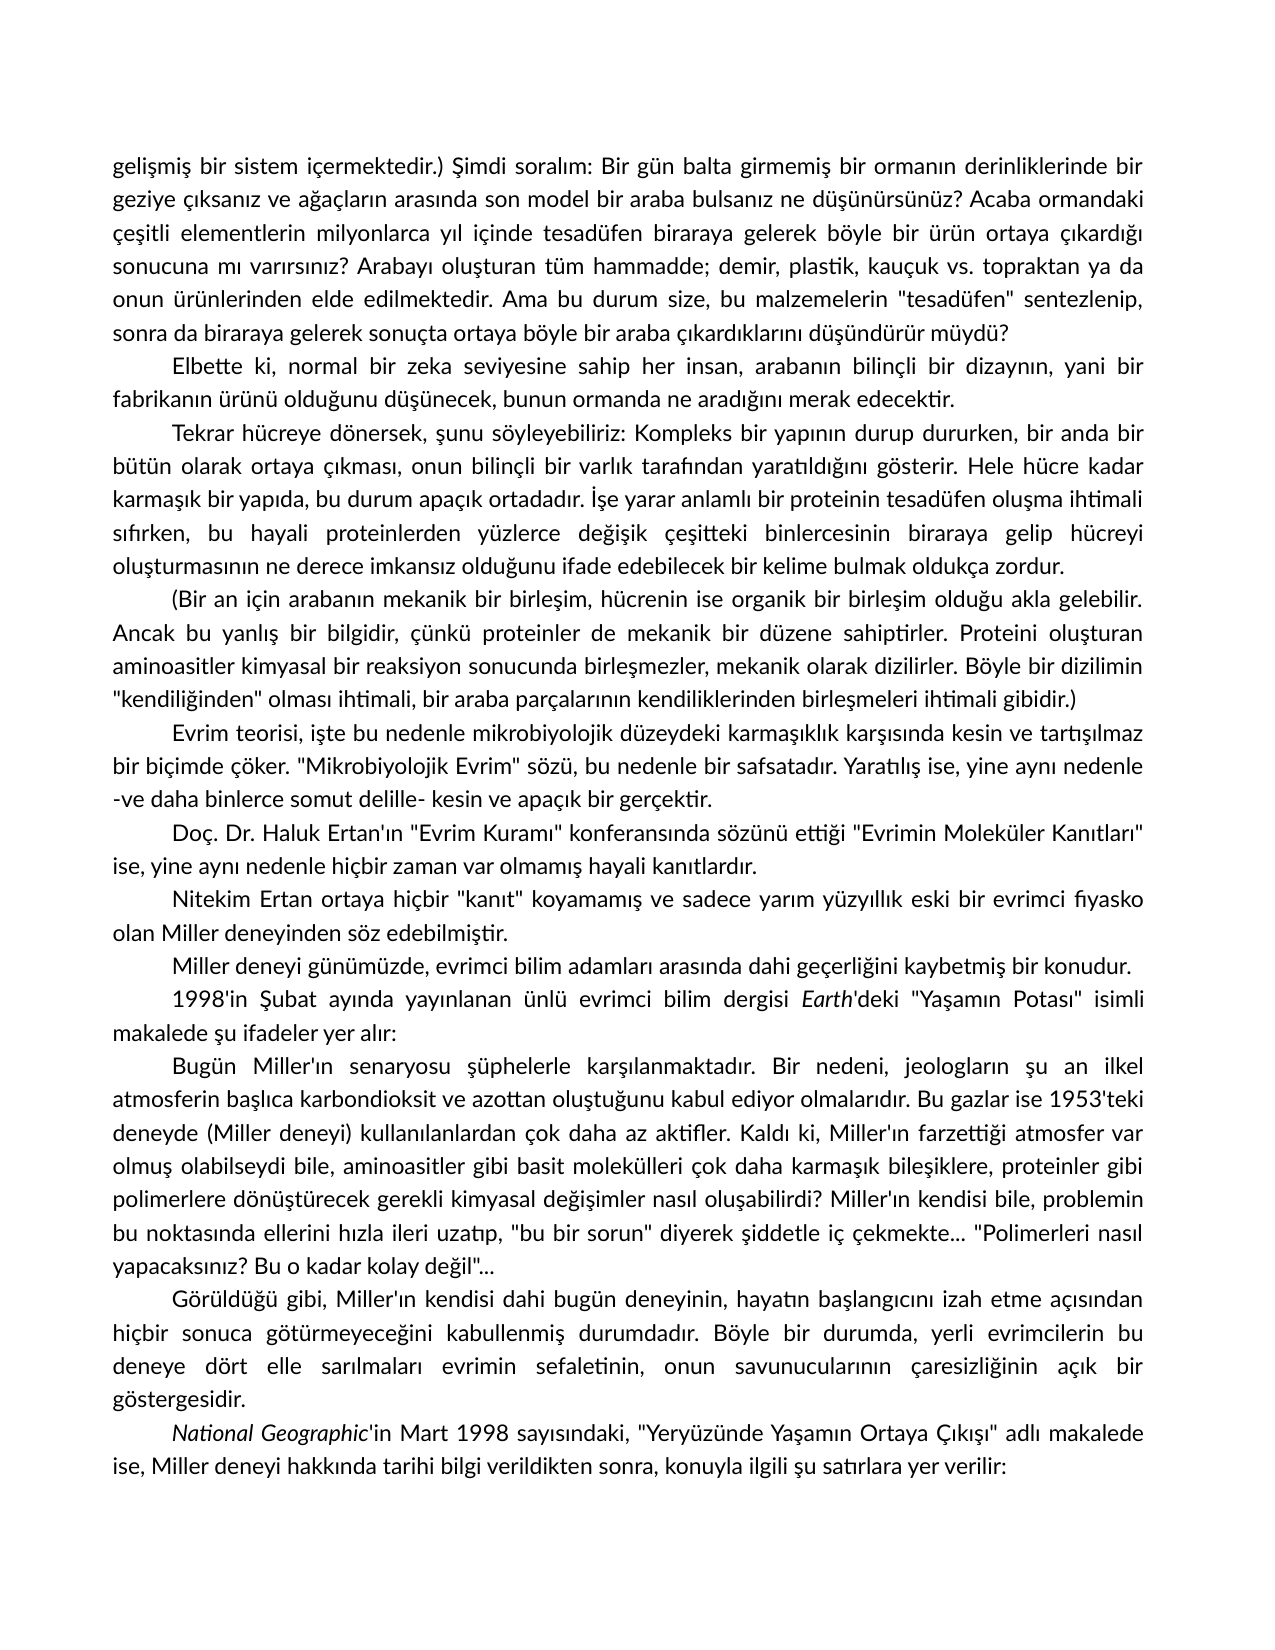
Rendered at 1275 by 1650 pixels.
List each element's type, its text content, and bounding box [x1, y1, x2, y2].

text 1998'in Şubat ayında yayınlanan ünlü evrimci bilim dergisi Earth'deki "Yaşamın Potası" isimli makalede şu ifadeler yer alır: [112, 981, 1145, 1048]
text Doç. Dr. Haluk Ertan'ın "Evrim Kuramı" konferansında sözünü ettiği "Evrimin Moleküler Kanıtları" ise, yine aynı nedenle hiçbir zaman var olmamış hayali kanıtlardır. [112, 814, 1145, 881]
text Evrim teorisi, işte bu nedenle mikrobiyolojik düzeydeki karmaşıklık karşısında kesin ve tartışılmaz bir biçimde çöker. "Mikrobiyolojik Evrim" sözü, bu nedenle bir safsatadır. Yaratılış ise, yine aynı nedenle -ve daha binlerce somut delille- kesin ve apaçık bir gerçektir. [112, 714, 1145, 814]
text Nitekim Ertan ortaya hiçbir "kanıt" koyamamış ve sadece yarım yüzyıllık eski bir evrimci fiyasko olan Miller deneyinden söz edebilmiştir. [112, 881, 1145, 948]
text Bugün Miller'ın senaryosu şüphelerle karşılanmaktadır. Bir nedeni, jeologların şu an ilkel atmosferin başlıca karbondioksit ve azottan oluştuğunu kabul ediyor olmalarıdır. Bu gazlar ise 1953'teki deneyde (Miller deneyi) kullanılanlardan çok daha az aktifler. Kaldı ki, Miller'ın farzettiği atmosfer var olmuş olabilseydi bile, aminoasitler gibi basit molekülleri çok daha karmaşık bileşiklere, proteinler gibi polimerlere dönüştürecek gerekli kimyasal değişimler nasıl oluşabilirdi? Miller'ın kendisi bile, problemin bu noktasında ellerini hızla ileri uzatıp, "bu bir sorun" diyerek şiddetle iç çekmekte... "Polimerleri nasıl yapacaksınız? Bu o kadar kolay değil"... [112, 1048, 1145, 1281]
text Miller deneyi günümüzde, evrimci bilim adamları arasında dahi geçerliğini kaybetmiş bir konudur. [112, 948, 1145, 981]
text gelişmiş bir sistem içermektedir.) Şimdi soralım: Bir gün balta girmemiş bir ormanın derinliklerinde bir geziye çıksanız ve ağaçların arasında son model bir araba bulsanız ne düşünürsünüz? Acaba ormandaki çeşitli elementlerin milyonlarca yıl içinde tesadüfen biraraya gelerek böyle bir ürün ortaya çıkardığı sonucuna mı varırsınız? Arabayı oluşturan tüm hammadde; demir, plastik, kauçuk vs. topraktan ya da onun ürünlerinden elde edilmektedir. Ama bu durum size, bu malzemelerin "tesadüfen" sentezlenip, sonra da biraraya gelerek sonuçta ortaya böyle bir araba çıkardıklarını düşündürür müydü? [112, 148, 1145, 348]
text National Geographic'in Mart 1998 sayısındaki, "Yeryüzünde Yaşamın Ortaya Çıkışı" adlı makalede ise, Miller deneyi hakkında tarihi bilgi verildikten sonra, konuyla ilgili şu satırlara yer verilir: [112, 1414, 1145, 1481]
text Tekrar hücreye dönersek, şunu söyleyebiliriz: Kompleks bir yapının durup dururken, bir anda bir bütün olarak ortaya çıkması, onun bilinçli bir varlık tarafından yaratıldığını gösterir. Hele hücre kadar karmaşık bir yapıda, bu durum apaçık ortadadır. İşe yarar anlamlı bir proteinin tesadüfen oluşma ihtimali sıfırken, bu hayali proteinlerden yüzlerce değişik çeşitteki binlercesinin biraraya gelip hücreyi oluşturmasının ne derece imkansız olduğunu ifade edebilecek bir kelime bulmak oldukça zordur. [112, 414, 1145, 581]
text Elbette ki, normal bir zeka seviyesine sahip her insan, arabanın bilinçli bir dizaynın, yani bir fabrikanın ürünü olduğunu düşünecek, bunun ormanda ne aradığını merak edecektir. [112, 348, 1145, 414]
text Görüldüğü gibi, Miller'ın kendisi dahi bugün deneyinin, hayatın başlangıcını izah etme açısından hiçbir sonuca götürmeyeceğini kabullenmiş durumdadır. Böyle bir durumda, yerli evrimcilerin bu deneye dört elle sarılmaları evrimin sefaletinin, onun savunucularının çaresizliğinin açık bir göstergesidir. [112, 1281, 1145, 1414]
text (Bir an için arabanın mekanik bir birleşim, hücrenin ise organik bir birleşim olduğu akla gelebilir. Ancak bu yanlış bir bilgidir, çünkü proteinler de mekanik bir düzene sahiptirler. Proteini oluşturan aminoasitler kimyasal bir reaksiyon sonucunda birleşmezler, mekanik olarak dizilirler. Böyle bir dizilimin "kendiliğinden" olması ihtimali, bir araba parçalarının kendiliklerinden birleşmeleri ihtimali gibidir.) [112, 581, 1145, 714]
